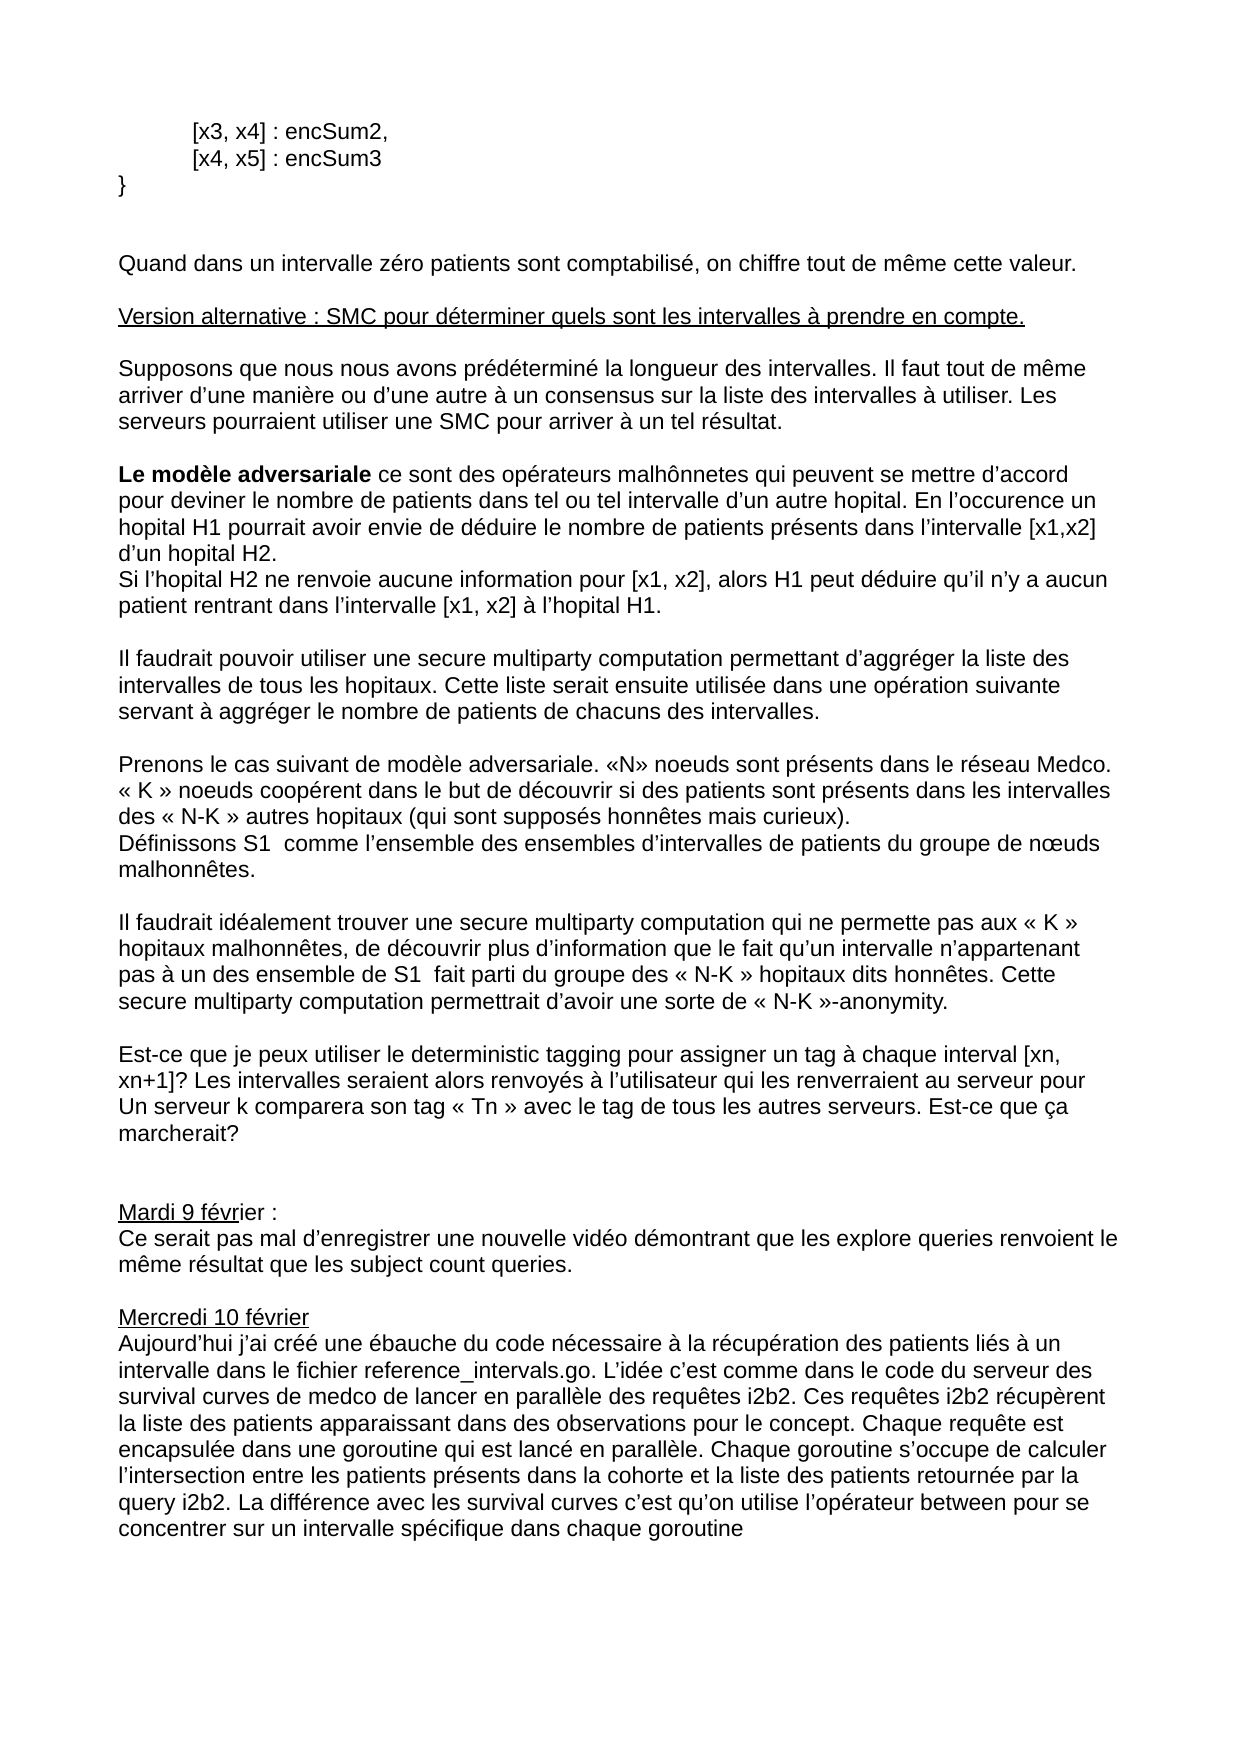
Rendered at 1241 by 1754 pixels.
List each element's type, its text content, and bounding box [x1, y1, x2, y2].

text Est-ce que je peux utiliser le deterministic tagging pour assigner un tag à chaque interval [xn, xn+1]? Les intervalles seraient alors renvoyés à l’utilisateur qui les renverraient au serveur pour [118, 1041, 1122, 1093]
text } [118, 171, 1122, 197]
text Prenons le cas suivant de modèle adversariale. «N» noeuds sont présents dans le réseau Medco. « K » noeuds coopérent dans le but de découvrir si des patients sont présents dans les intervalles des « N-K » autres hopitaux (qui sont supposés honnêtes mais curieux). [118, 751, 1122, 830]
text Un serveur k comparera son tag « Tn » avec le tag de tous les autres serveurs. Est-ce que ça marcherait? [118, 1093, 1122, 1146]
text Mardi 9 février : [118, 1199, 1122, 1225]
text [x4, x5] : encSum3 [118, 144, 1122, 171]
text Définissons S1 comme l’ensemble des ensembles d’intervalles de patients du groupe de nœuds malhonnêtes. [118, 830, 1122, 882]
text Quand dans un intervalle zéro patients sont comptabilisé, on chiffre tout de même cette valeur. [118, 250, 1122, 276]
text Il faudrait idéalement trouver une secure multiparty computation qui ne permette pas aux « K » hopitaux malhonnêtes, de découvrir plus d’information que le fait qu’un intervalle n’appartenant pas à un des ensemble de S1 fait parti du groupe des « N-K » hopitaux dits honnêtes. Cette secure multiparty computation permettrait d’avoir une sorte de « N-K »-anonymity. [118, 909, 1122, 1014]
text Mercredi 10 février [118, 1304, 1122, 1330]
text Il faudrait pouvoir utiliser une secure multiparty computation permettant d’aggréger la liste des intervalles de tous les hopitaux. Cette liste serait ensuite utilisée dans une opération suivante servant à aggréger le nombre de patients de chacuns des intervalles. [118, 645, 1122, 724]
text Si l’hopital H2 ne renvoie aucune information pour [x1, x2], alors H1 peut déduire qu’il n’y a aucun patient rentrant dans l’intervalle [x1, x2] à l’hopital H1. [118, 566, 1122, 619]
text Aujourd’hui j’ai créé une ébauche du code nécessaire à la récupération des patients liés à un intervalle dans le fichier reference_intervals.go. L’idée c’est comme dans le code du serveur des survival curves de medco de lancer en parallèle des requêtes i2b2. Ces requêtes i2b2 récupèrent la liste des patients apparaissant dans des observations pour le concept. Chaque requête est encapsulée dans une goroutine qui est lancé en parallèle. Chaque goroutine s’occupe de calculer l’intersection entre les patients présents dans la cohorte et la liste des patients retournée par la query i2b2. La différence avec les survival curves c’est qu’on utilise l’opérateur between pour se concentrer sur un intervalle spécifique dans chaque goroutine [118, 1330, 1122, 1541]
text Ce serait pas mal d’enregistrer une nouvelle vidéo démontrant que les explore queries renvoient le même résultat que les subject count queries. [118, 1225, 1122, 1278]
text Le modèle adversariale ce sont des opérateurs malhônnetes qui peuvent se mettre d’accord pour deviner le nombre de patients dans tel ou tel intervalle d’un autre hopital. En l’occurence un hopital H1 pourrait avoir envie de déduire le nombre de patients présents dans l’intervalle [x1,x2] d’un hopital H2. [118, 461, 1122, 566]
text [x3, x4] : encSum2, [118, 118, 1122, 144]
text Version alternative : SMC pour déterminer quels sont les intervalles à prendre en compte. [118, 303, 1122, 329]
text Supposons que nous nous avons prédéterminé la longueur des intervalles. Il faut tout de même arriver d’une manière ou d’une autre à un consensus sur la liste des intervalles à utiliser. Les serveurs pourraient utiliser une SMC pour arriver à un tel résultat. [118, 355, 1122, 434]
